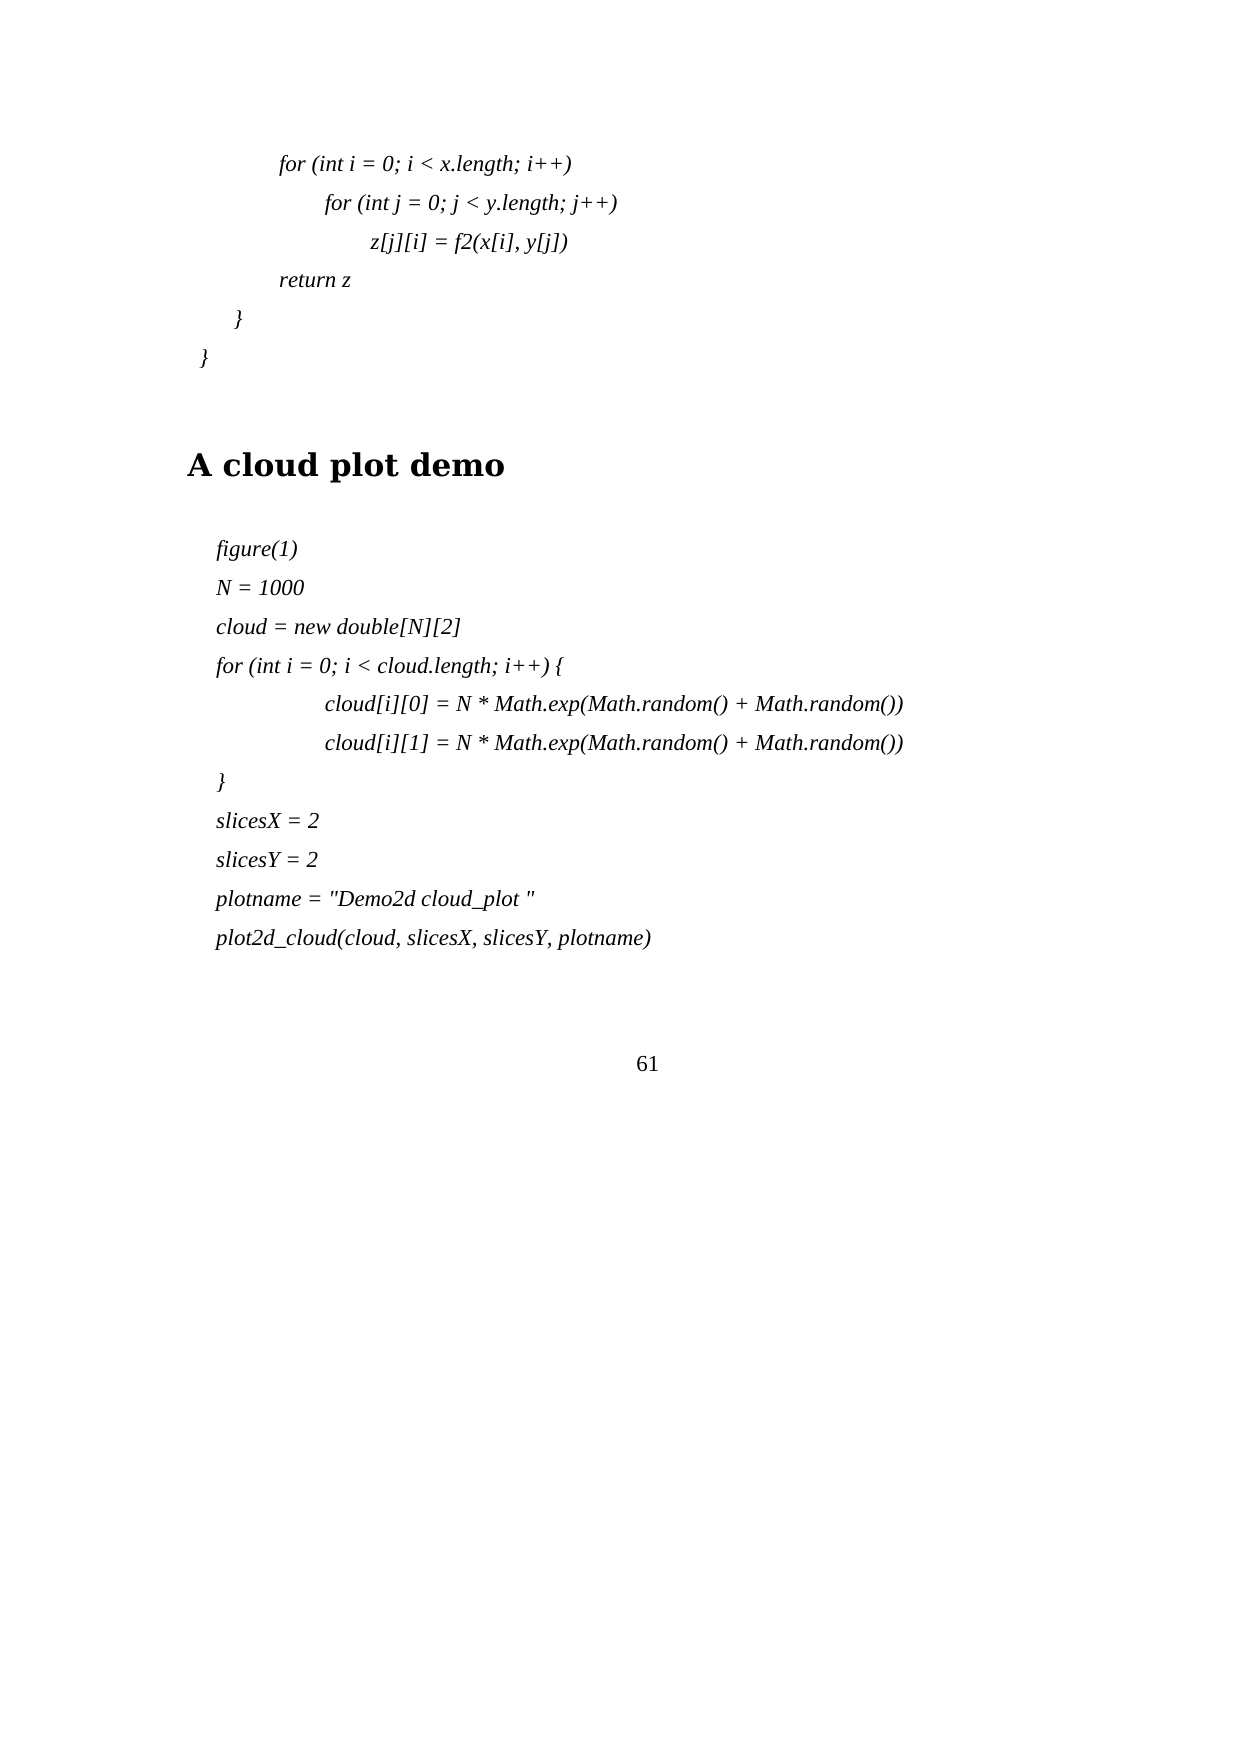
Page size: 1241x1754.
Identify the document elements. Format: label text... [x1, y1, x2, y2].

text plot2d_cloud(cloud, slicesX, slicesY, plotname) [187, 924, 1108, 950]
text N = 1000 [187, 574, 1108, 600]
text slicesY = 2 [187, 846, 1108, 872]
text } [187, 768, 1108, 794]
text for (int i = 0; i < x.length; i++) [187, 150, 1108, 176]
text for (int j = 0; j < y.length; j++) [187, 189, 1108, 215]
subtitle A cloud plot demo [187, 447, 1108, 484]
text } [187, 305, 1108, 332]
text cloud = new double[N][2] [187, 613, 1108, 639]
text figure(1) [187, 535, 1108, 561]
text } [187, 344, 1108, 371]
text for (int i = 0; i < cloud.length; i++) { [187, 652, 1108, 678]
text z[j][i] = f2(x[i], y[j]) [187, 228, 1108, 254]
text return z [187, 267, 1108, 293]
text cloud[i][1] = N * Math.exp(Math.random() + Math.random()) [187, 729, 1108, 756]
text cloud[i][0] = N * Math.exp(Math.random() + Math.random()) [187, 691, 1108, 717]
text plotname = "Demo2d cloud_plot " [187, 885, 1108, 911]
text slicesX = 2 [187, 807, 1108, 833]
